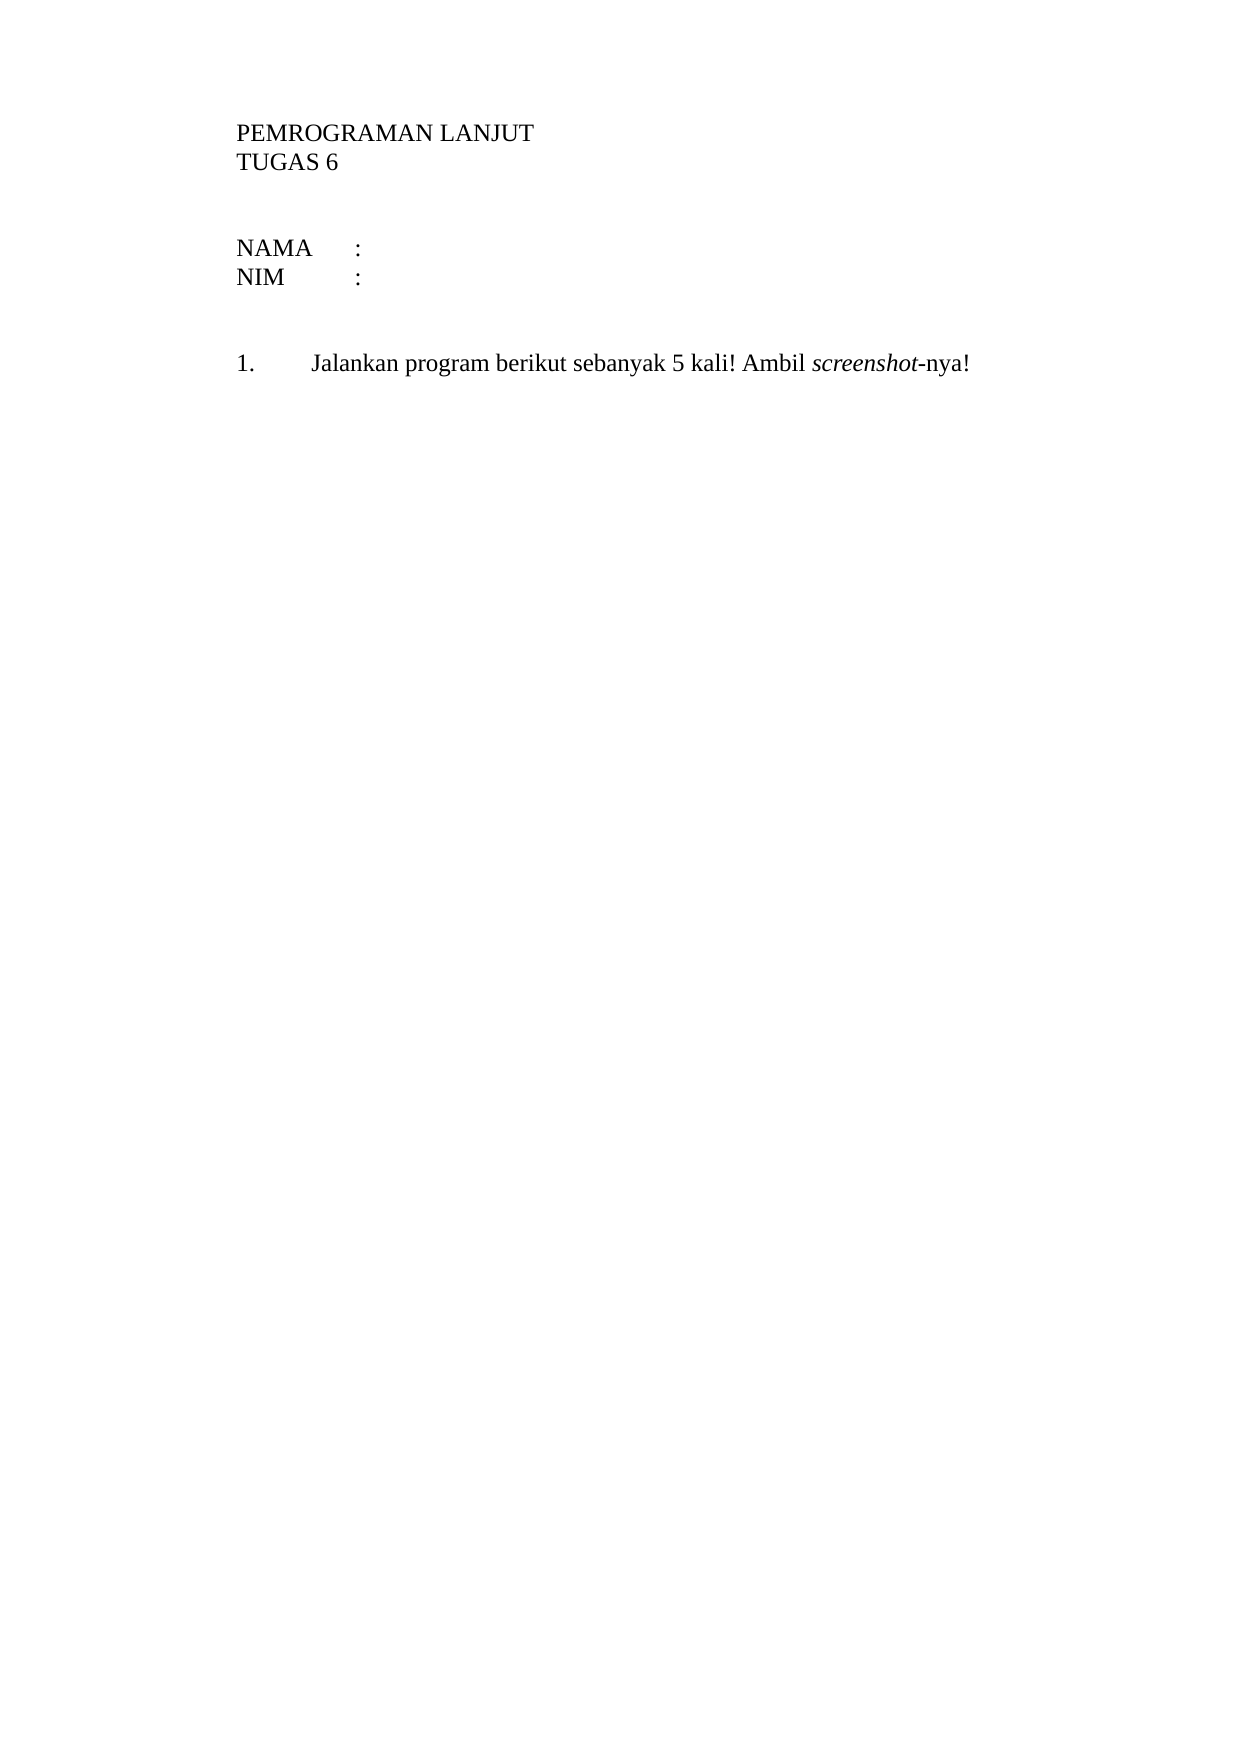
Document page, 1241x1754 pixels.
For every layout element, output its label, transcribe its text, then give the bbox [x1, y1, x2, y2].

text TUGAS 6 [236, 147, 1063, 176]
text PEMROGRAMAN LANJUT [236, 118, 1063, 147]
text NAMA : [236, 233, 1063, 262]
list Jalankan program berikut sebanyak 5 kali! Ambil screenshot-nya! [236, 348, 1063, 377]
text NIM : [236, 262, 1063, 291]
